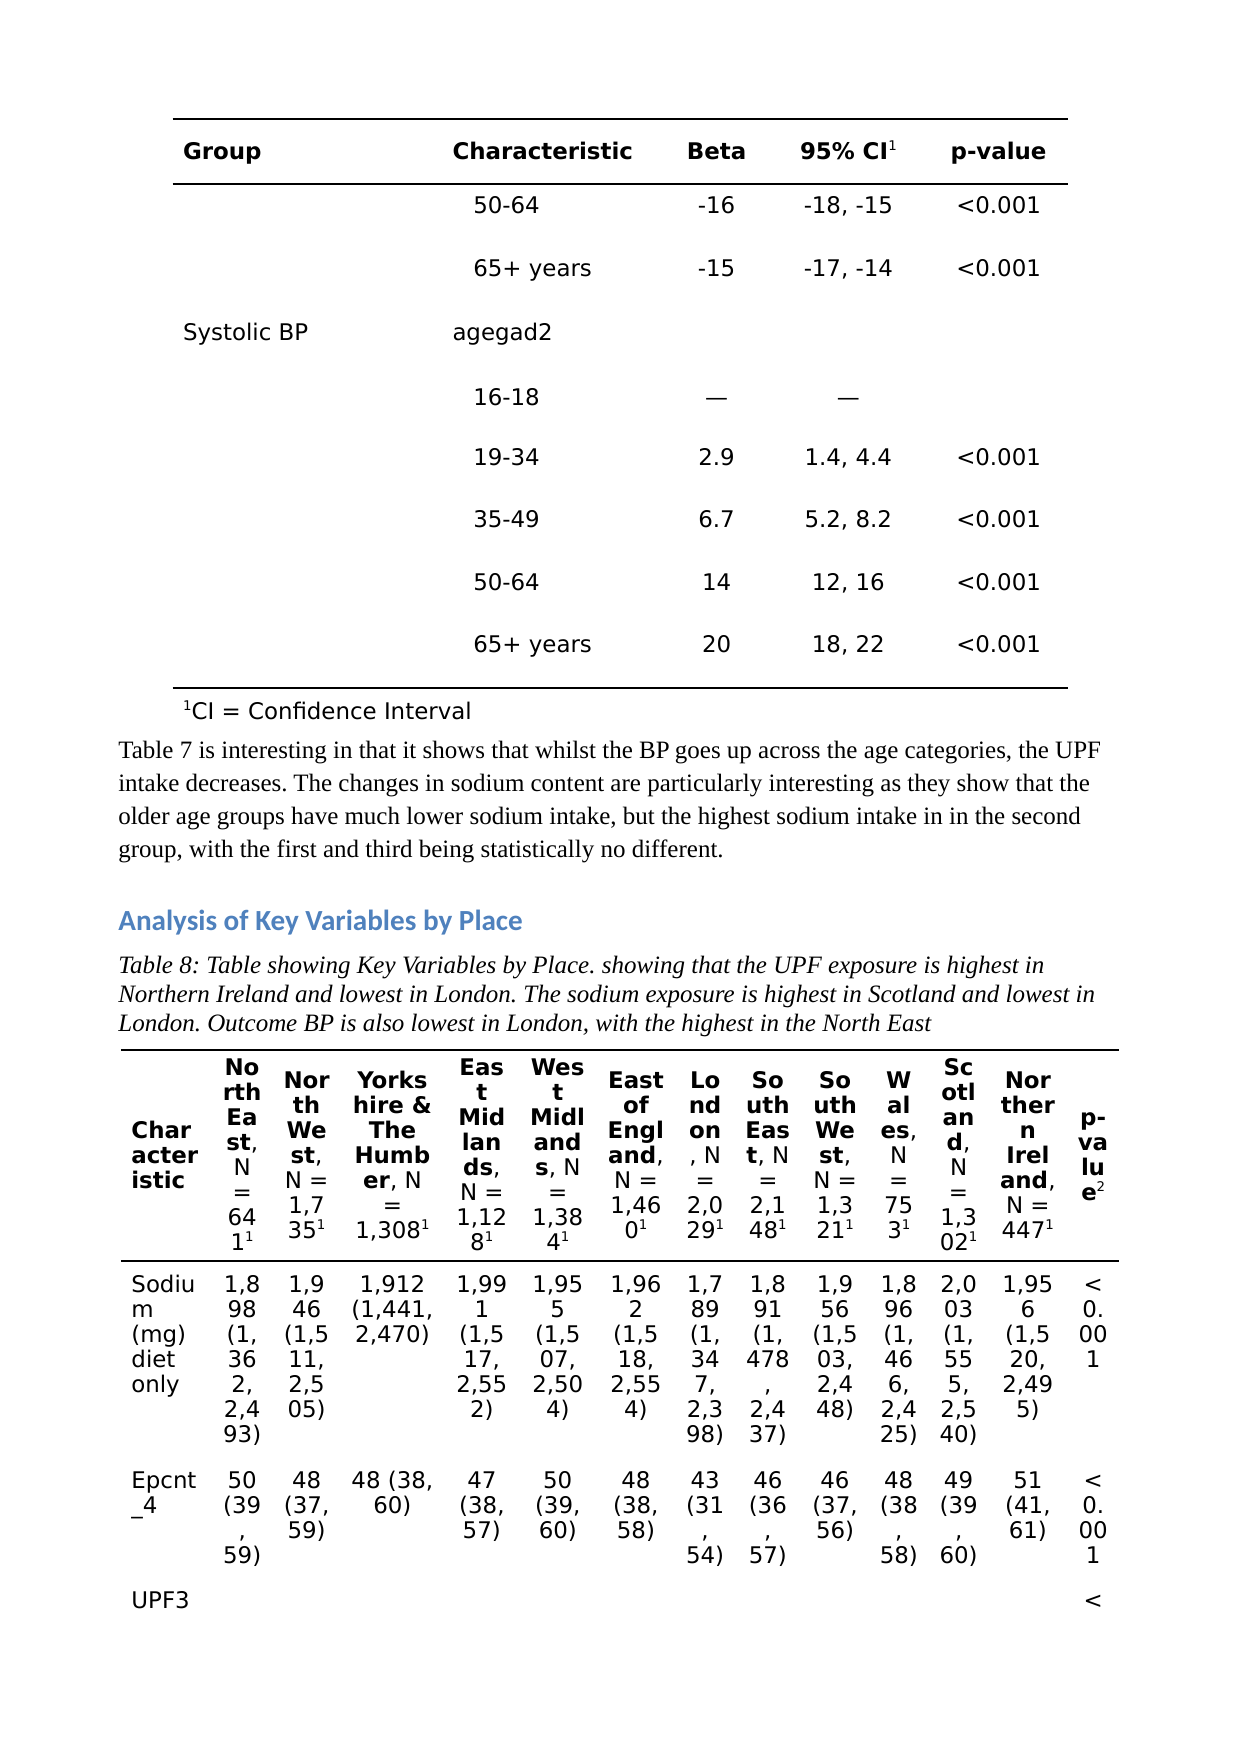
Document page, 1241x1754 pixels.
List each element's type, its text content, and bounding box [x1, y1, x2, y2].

table_cell 1,956 (1,503, 2,448) [801, 1262, 869, 1458]
table_header Characteristic [442, 120, 665, 183]
table_cell [928, 1579, 989, 1636]
table_cell [801, 1579, 869, 1636]
table_cell [596, 1579, 675, 1636]
table_cell <0.001 [929, 435, 1068, 497]
table_cell Sodium (mg) diet only [121, 1262, 211, 1458]
table_cell [173, 498, 442, 560]
table_cell 1,896 (1,466, 2,425) [869, 1262, 928, 1458]
table_cell [735, 1579, 801, 1636]
table_cell [173, 623, 442, 687]
table_cell 50 (39, 60) [519, 1458, 596, 1578]
table_cell 43 (31, 54) [675, 1458, 734, 1578]
table_cell agegad2 [442, 310, 665, 375]
text Table 7 is interesting in that it shows that whilst the BP goes up across the age categories, the UPF intake decreases. The changes in sodium content are particularly interesting as they show that the older age groups have much lower sodium intake, but the highest sodium intake in in the second group, with the first and third being statistically no different. [118, 735, 1122, 863]
table_header West Midlands, N = 1,3841 [519, 1051, 596, 1260]
table_header London, N = 2,0291 [675, 1051, 734, 1260]
table_cell 35-49 [442, 498, 665, 560]
table_cell 1,991 (1,517, 2,552) [444, 1262, 519, 1458]
table_cell <0.001 [929, 246, 1068, 310]
table_cell [519, 1579, 596, 1636]
table_header Yorkshire & The Humber, N = 1,3081 [340, 1051, 444, 1260]
table_cell 47 (38, 57) [444, 1458, 519, 1578]
table_header South East, N = 2,1481 [735, 1051, 801, 1260]
table_cell <0.001 [1066, 1262, 1119, 1458]
table_cell -16 [665, 185, 767, 246]
table_cell 2.9 [665, 435, 767, 497]
table_cell 12, 16 [768, 560, 929, 622]
table_cell <0.001 [929, 560, 1068, 622]
table_header p-value2 [1066, 1051, 1119, 1260]
table_cell [929, 375, 1068, 435]
table_cell 19-34 [442, 435, 665, 497]
table_header North West, N = 1,7351 [273, 1051, 340, 1260]
table_header Northern Ireland, N = 4471 [989, 1051, 1066, 1260]
table_cell Epcnt_4 [121, 1458, 211, 1578]
table_cell [929, 310, 1068, 375]
table_cell 6.7 [665, 498, 767, 560]
table_cell 50 (39, 59) [211, 1458, 272, 1578]
table_cell -18, -15 [768, 185, 929, 246]
table_header East Midlands, N = 1,1281 [444, 1051, 519, 1260]
table_cell [273, 1579, 340, 1636]
table_header Characteristic [121, 1051, 211, 1260]
table_cell 5.2, 8.2 [768, 498, 929, 560]
table_cell 46 (37, 56) [801, 1458, 869, 1578]
table_cell [444, 1579, 519, 1636]
table_header Wales, N = 7531 [869, 1051, 928, 1260]
table_cell 1,898 (1,362, 2,493) [211, 1262, 272, 1458]
table_cell — [768, 375, 929, 435]
table_cell [989, 1579, 1066, 1636]
table_cell — [665, 375, 767, 435]
table_cell 1,946 (1,511, 2,505) [273, 1262, 340, 1458]
table_cell [869, 1579, 928, 1636]
table_cell 1,956 (1,520, 2,495) [989, 1262, 1066, 1458]
table_cell 1,955 (1,507, 2,504) [519, 1262, 596, 1458]
table_cell -17, -14 [768, 246, 929, 310]
table_header Group [173, 120, 442, 183]
table_cell -15 [665, 246, 767, 310]
table_cell [173, 185, 442, 246]
text Table 8: Table showing Key Variables by Place. showing that the UPF exposure is highest in Northern Ireland and lowest in London. The sodium exposure is highest in Scotland and lowest in London. Outcome BP is also lowest in London, with the highest in the North East [118, 951, 1122, 1037]
table_cell 50-64 [442, 185, 665, 246]
table_cell <0.001 [929, 498, 1068, 560]
table_cell [173, 560, 442, 622]
table_cell [173, 435, 442, 497]
table_cell 48 (38, 58) [869, 1458, 928, 1578]
table_header North East, N = 6411 [211, 1051, 272, 1260]
table_cell [340, 1579, 444, 1636]
table_cell 48 (37, 59) [273, 1458, 340, 1578]
table_cell [211, 1579, 272, 1636]
table_cell 1CI = Confidence Interval [173, 689, 1068, 735]
subtitle Analysis of Key Variables by Place [118, 902, 1122, 938]
table_cell 50-64 [442, 560, 665, 622]
table_header 95% CI1 [768, 120, 929, 183]
table_cell [665, 310, 767, 375]
table_cell 48 (38, 60) [340, 1458, 444, 1578]
table_cell 65+ years [442, 623, 665, 687]
table_cell 1,912 (1,441, 2,470) [340, 1262, 444, 1458]
table_cell [173, 375, 442, 435]
table_cell <0.001 [1066, 1458, 1119, 1578]
table_cell 20 [665, 623, 767, 687]
table_header South West, N = 1,3211 [801, 1051, 869, 1260]
table_cell <0.001 [929, 623, 1068, 687]
table_cell 46 (36, 57) [735, 1458, 801, 1578]
table_cell 49 (39, 60) [928, 1458, 989, 1578]
table_cell < [1066, 1579, 1119, 1636]
table_cell 16-18 [442, 375, 665, 435]
table_cell 1,891 (1,478, 2,437) [735, 1262, 801, 1458]
table_cell 2,003 (1,555, 2,540) [928, 1262, 989, 1458]
table_header Beta [665, 120, 767, 183]
table_cell <0.001 [929, 185, 1068, 246]
table_cell 1,962 (1,518, 2,554) [596, 1262, 675, 1458]
table_header Scotland, N = 1,3021 [928, 1051, 989, 1260]
table_cell UPF3 [121, 1579, 211, 1636]
table_cell 18, 22 [768, 623, 929, 687]
table_cell [173, 246, 442, 310]
table_header p-value [929, 120, 1068, 183]
table_cell [768, 310, 929, 375]
table_cell Systolic BP [173, 310, 442, 375]
table_cell [675, 1579, 734, 1636]
table_cell 48 (38, 58) [596, 1458, 675, 1578]
table_cell 51 (41, 61) [989, 1458, 1066, 1578]
table_cell 1.4, 4.4 [768, 435, 929, 497]
table_cell 1,789 (1,347, 2,398) [675, 1262, 734, 1458]
table_cell 14 [665, 560, 767, 622]
table_cell 65+ years [442, 246, 665, 310]
table_header East of England, N = 1,4601 [596, 1051, 675, 1260]
